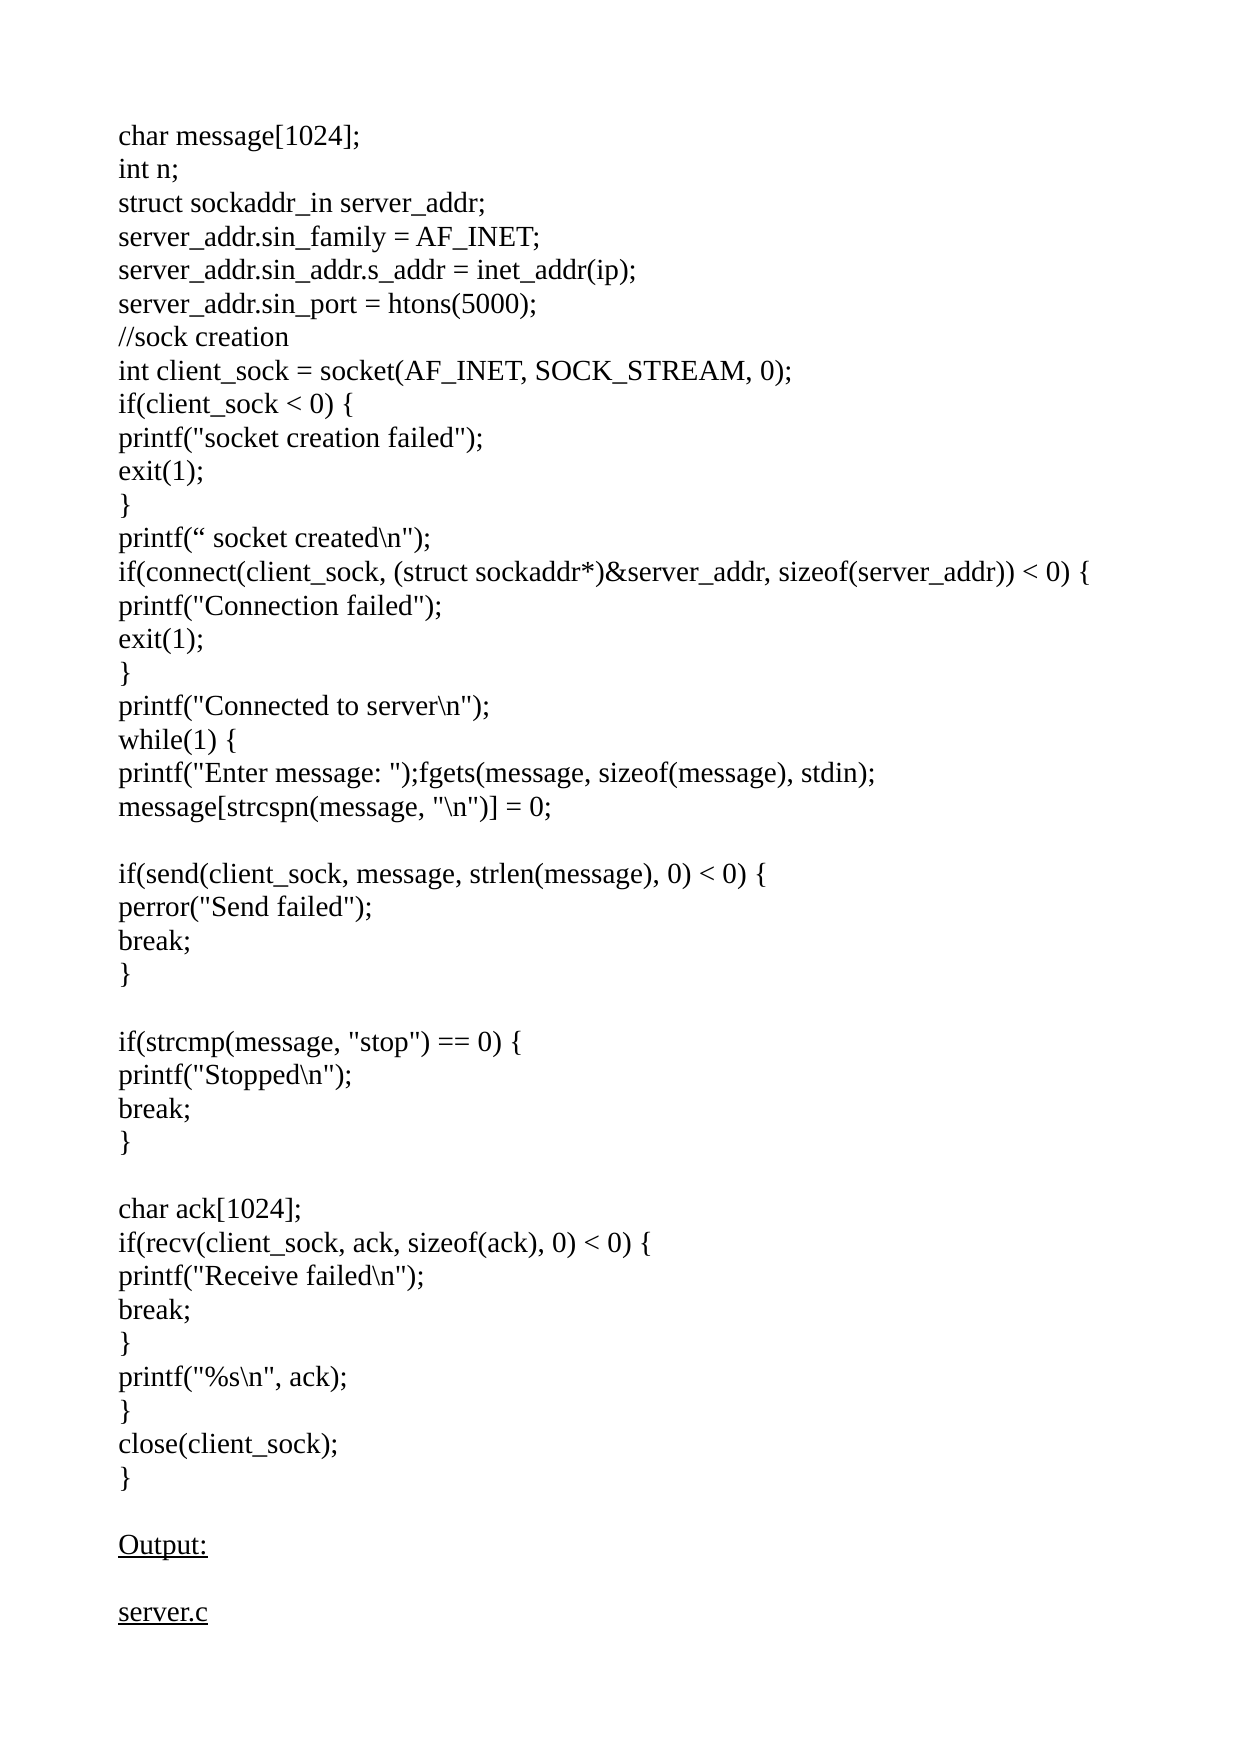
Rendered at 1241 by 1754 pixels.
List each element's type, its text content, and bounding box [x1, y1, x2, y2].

text break; [118, 923, 1122, 957]
text printf("Enter message: ");fgets(message, sizeof(message), stdin); [118, 755, 1122, 789]
text } [118, 1124, 1122, 1158]
text exit(1); [118, 453, 1122, 487]
text } [118, 1393, 1122, 1426]
text break; [118, 1292, 1122, 1326]
text message[strcspn(message, "\n")] = 0; [118, 789, 1122, 822]
text if(recv(client_sock, ack, sizeof(ack), 0) < 0) { [118, 1225, 1122, 1258]
text int client_sock = socket(AF_INET, SOCK_STREAM, 0); [118, 353, 1122, 386]
text } [118, 655, 1122, 688]
text Output: [118, 1527, 1122, 1560]
text } [118, 957, 1122, 990]
text } [118, 1460, 1122, 1493]
text server_addr.sin_addr.s_addr = inet_addr(ip); [118, 252, 1122, 286]
text if(send(client_sock, message, strlen(message), 0) < 0) { [118, 856, 1122, 889]
text server_addr.sin_port = htons(5000); [118, 286, 1122, 319]
text while(1) { [118, 722, 1122, 755]
text exit(1); [118, 621, 1122, 655]
text perror("Send failed"); [118, 889, 1122, 923]
text } [118, 487, 1122, 521]
text printf("Connected to server\n"); [118, 688, 1122, 722]
text printf("socket creation failed"); [118, 420, 1122, 453]
text close(client_sock); [118, 1426, 1122, 1460]
text break; [118, 1091, 1122, 1124]
text if(strcmp(message, "stop") == 0) { [118, 1024, 1122, 1057]
text } [118, 1326, 1122, 1359]
text struct sockaddr_in server_addr; [118, 185, 1122, 219]
text char ack[1024]; [118, 1191, 1122, 1225]
text server.c [118, 1594, 1122, 1627]
text if(connect(client_sock, (struct sockaddr*)&server_addr, sizeof(server_addr)) < 0) { [118, 554, 1122, 588]
text //sock creation [118, 319, 1122, 353]
text server_addr.sin_family = AF_INET; [118, 219, 1122, 252]
text char message[1024]; [118, 118, 1122, 152]
text if(client_sock < 0) { [118, 386, 1122, 420]
text printf("%s\n", ack); [118, 1359, 1122, 1393]
text printf("Connection failed"); [118, 588, 1122, 621]
text printf("Receive failed\n"); [118, 1258, 1122, 1292]
text int n; [118, 152, 1122, 185]
text printf(“ socket created\n"); [118, 521, 1122, 554]
text printf("Stopped\n"); [118, 1057, 1122, 1091]
